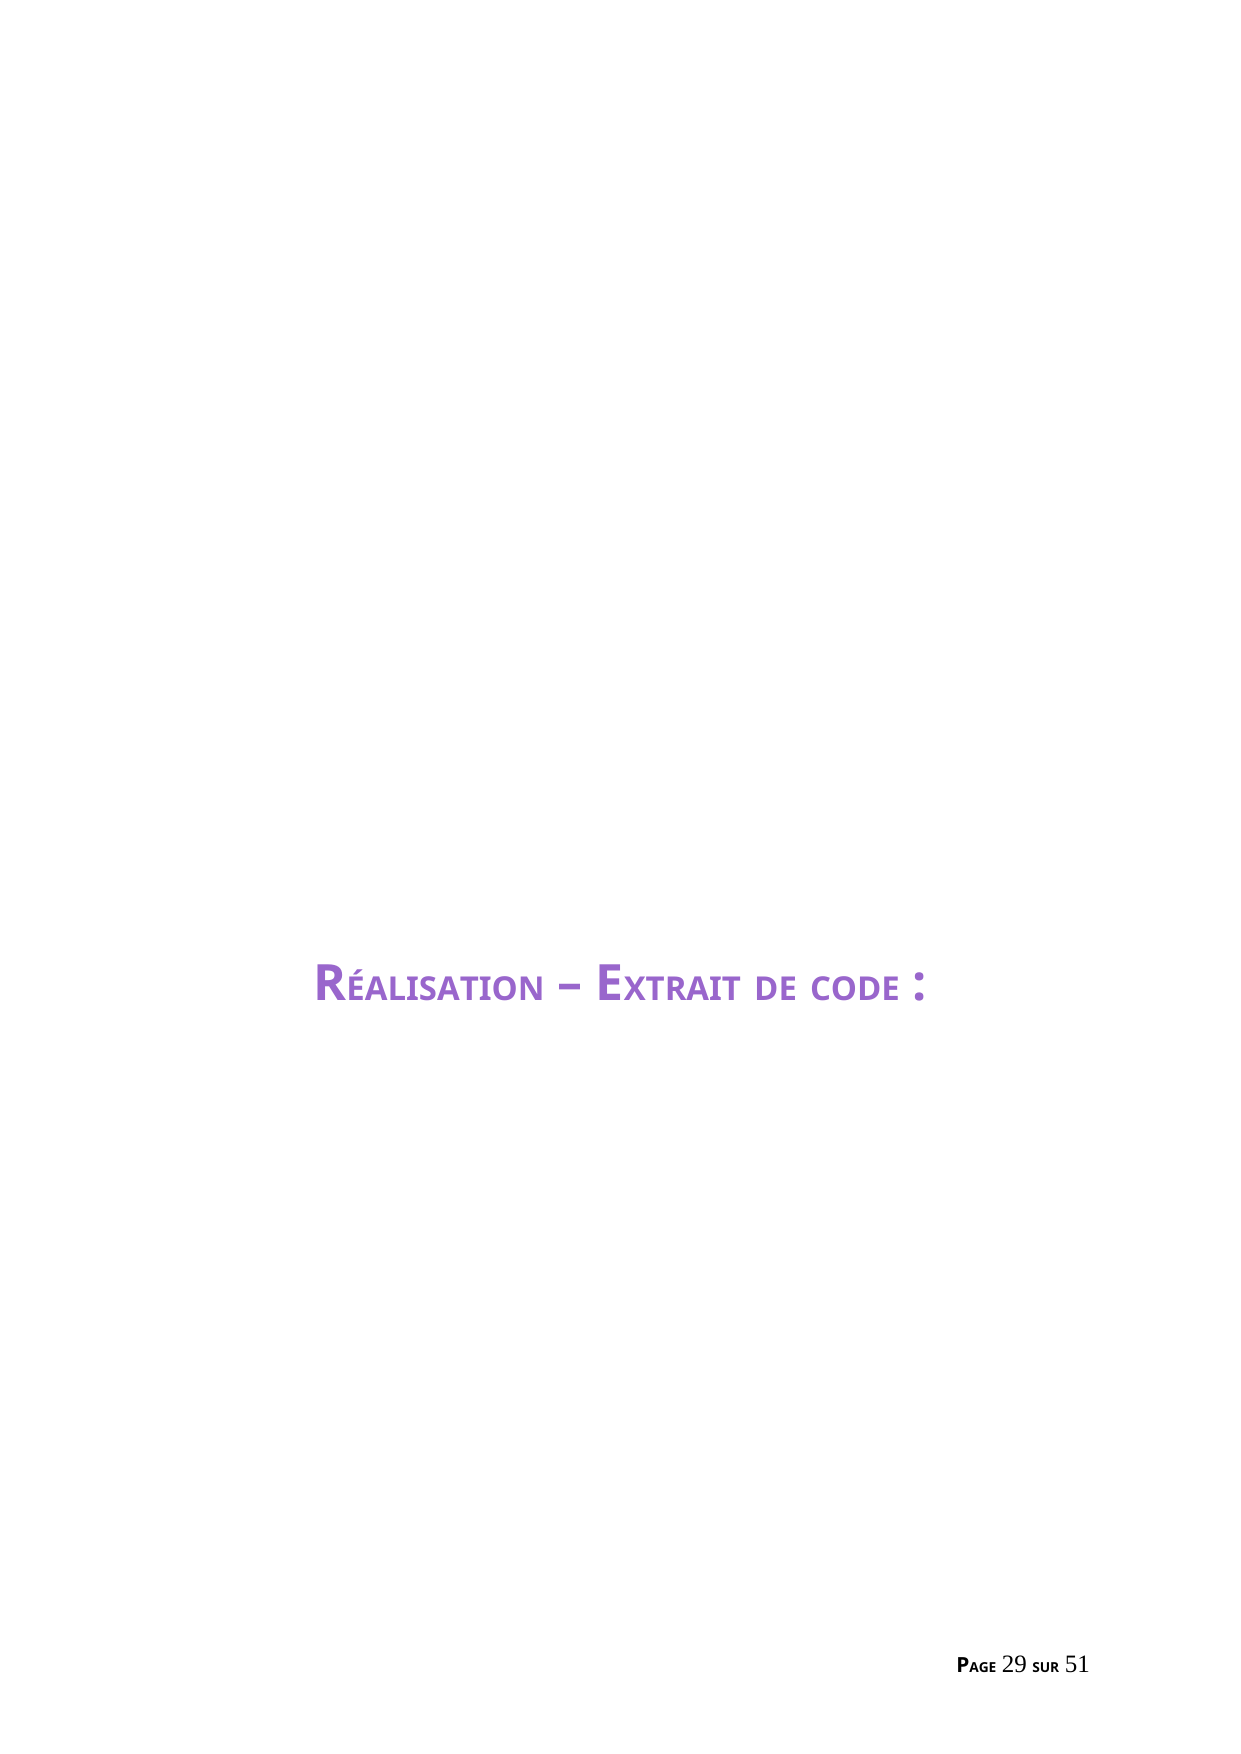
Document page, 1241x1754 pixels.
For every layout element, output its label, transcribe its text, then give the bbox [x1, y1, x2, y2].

subtitle Réalisation – Extrait de code : [150, 946, 1090, 1014]
